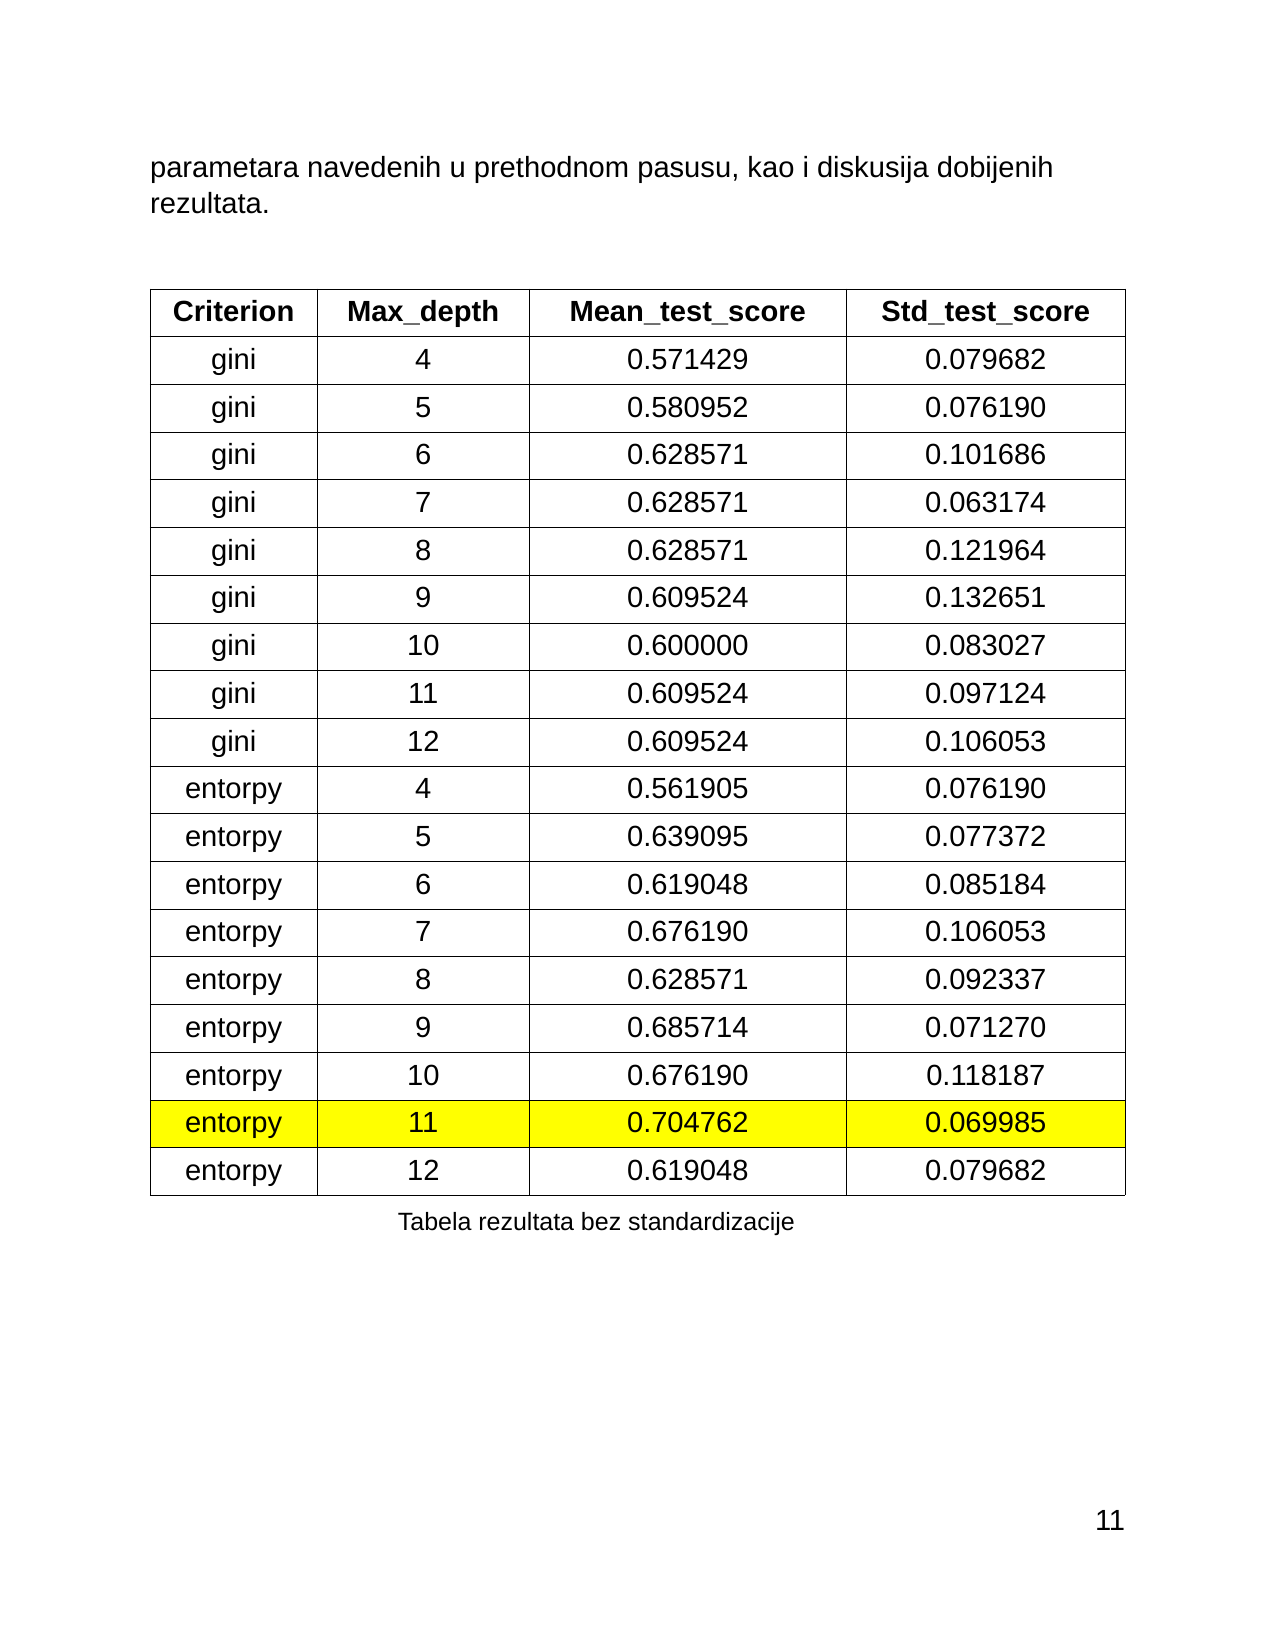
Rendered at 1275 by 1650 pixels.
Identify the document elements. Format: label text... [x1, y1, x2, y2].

table_cell entorpy [151, 1053, 317, 1099]
table_cell 7 [318, 480, 529, 527]
table_cell 12 [318, 719, 529, 766]
table_cell 0.106053 [847, 910, 1125, 956]
table_cell 0.676190 [530, 1053, 846, 1099]
table_cell 6 [318, 862, 529, 909]
table_cell gini [151, 433, 317, 479]
table_cell 0.639095 [530, 814, 846, 861]
table_cell 0.676190 [530, 910, 846, 956]
table_cell 0.609524 [530, 671, 846, 718]
table_cell 0.619048 [530, 862, 846, 909]
table_cell entorpy [151, 1148, 317, 1195]
table_cell 0.101686 [847, 433, 1125, 479]
table_cell 9 [318, 1005, 529, 1052]
table_header Criterion [151, 290, 317, 336]
table_header Std_test_score [847, 290, 1125, 336]
table_cell 5 [318, 814, 529, 861]
table_cell 0.071270 [847, 1005, 1125, 1052]
table_cell 11 [318, 671, 529, 718]
table_cell entorpy [151, 1005, 317, 1052]
table_cell 0.118187 [847, 1053, 1125, 1099]
table_cell 0.085184 [847, 862, 1125, 909]
table_cell 0.628571 [530, 957, 846, 1004]
table_cell gini [151, 624, 317, 670]
table_cell 0.097124 [847, 671, 1125, 718]
table_cell entorpy [151, 862, 317, 909]
table_cell entorpy [151, 957, 317, 1004]
table_cell 0.083027 [847, 624, 1125, 670]
table_cell entorpy [151, 767, 317, 813]
table_cell gini [151, 671, 317, 718]
table_cell 0.628571 [530, 480, 846, 527]
table_cell gini [151, 337, 317, 384]
table_cell entorpy [151, 910, 317, 956]
table_cell 0.600000 [530, 624, 846, 670]
table_cell 0.069985 [847, 1101, 1125, 1147]
table_cell 0.609524 [530, 576, 846, 622]
table_cell 10 [318, 1053, 529, 1099]
table_cell 0.685714 [530, 1005, 846, 1052]
table_cell gini [151, 385, 317, 432]
table_cell gini [151, 719, 317, 766]
table_cell gini [151, 528, 317, 575]
table_cell 9 [318, 576, 529, 622]
table_cell 0.077372 [847, 814, 1125, 861]
table_cell 11 [318, 1101, 529, 1147]
table_cell 4 [318, 337, 529, 384]
table_cell entorpy [151, 1101, 317, 1147]
table_cell 0.132651 [847, 576, 1125, 622]
table_cell gini [151, 576, 317, 622]
table_cell 6 [318, 433, 529, 479]
table_cell entorpy [151, 814, 317, 861]
table_cell 8 [318, 528, 529, 575]
table_cell 0.079682 [847, 337, 1125, 384]
table_cell 0.561905 [530, 767, 846, 813]
table_cell 8 [318, 957, 529, 1004]
table_header Max_depth [318, 290, 529, 336]
table_cell 0.609524 [530, 719, 846, 766]
table_cell 4 [318, 767, 529, 813]
table_cell 0.076190 [847, 385, 1125, 432]
table_cell 0.063174 [847, 480, 1125, 527]
table_cell 0.076190 [847, 767, 1125, 813]
table_cell gini [151, 480, 317, 527]
table_cell 0.628571 [530, 433, 846, 479]
table_cell 10 [318, 624, 529, 670]
table_cell 0.079682 [847, 1148, 1125, 1195]
table_cell 0.619048 [530, 1148, 846, 1195]
table_cell 0.628571 [530, 528, 846, 575]
table_cell 12 [318, 1148, 529, 1195]
table_cell 0.704762 [530, 1101, 846, 1147]
text parametara navedenih u prethodnom pasusu, kao i diskusija dobijenih rezultata. [150, 150, 1125, 220]
table_cell 0.571429 [530, 337, 846, 384]
table_cell 0.106053 [847, 719, 1125, 766]
table_cell 7 [318, 910, 529, 956]
table_cell 0.580952 [530, 385, 846, 432]
table_cell 0.121964 [847, 528, 1125, 575]
table_cell 0.092337 [847, 957, 1125, 1004]
table_header Mean_test_score [530, 290, 846, 336]
table_cell 5 [318, 385, 529, 432]
